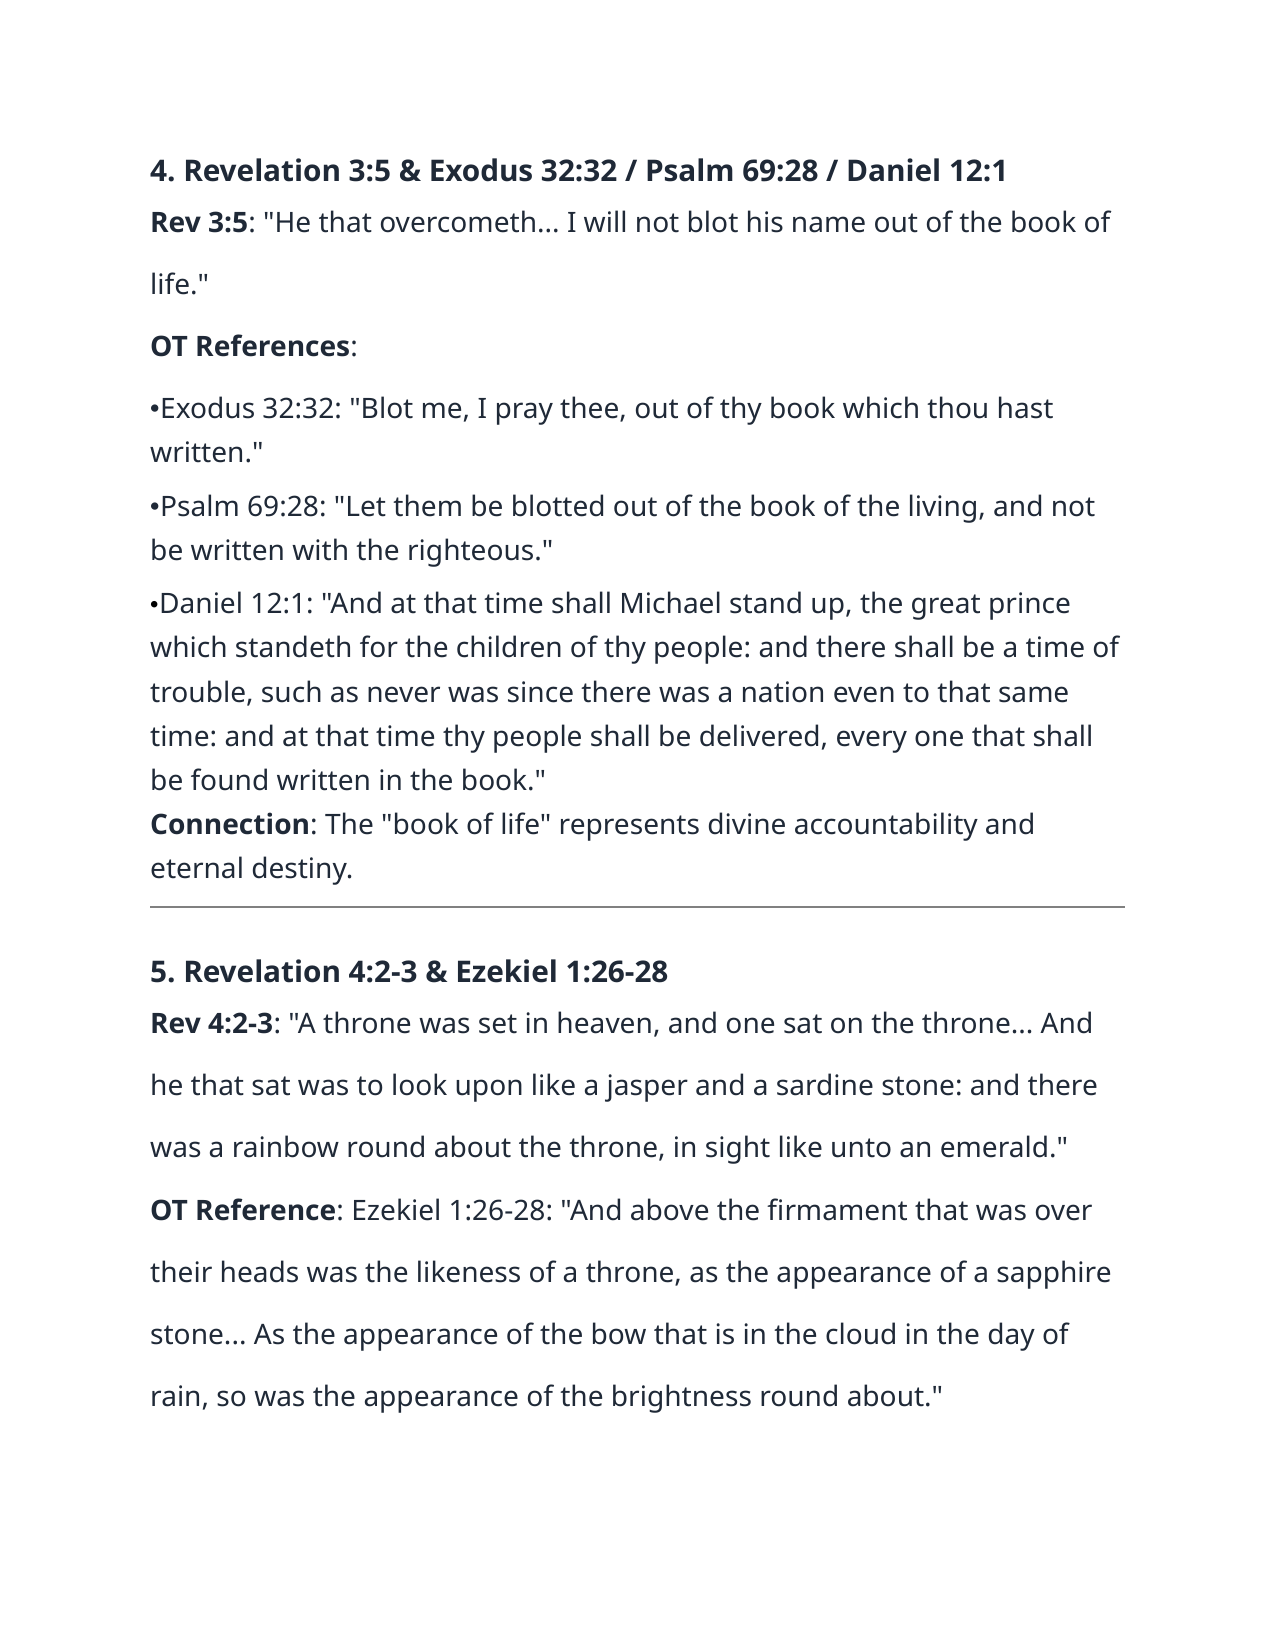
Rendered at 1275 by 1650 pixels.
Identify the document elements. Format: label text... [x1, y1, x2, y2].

text Rev 3:5: "He that overcometh... I will not blot his name out of the book of life." OT References: [150, 202, 1125, 365]
subtitle 5. Revelation 4:2-3 & Ezekiel 1:26-28 [150, 951, 1125, 991]
text Rev 4:2-3: "A throne was set in heaven, and one sat on the throne... And he that sat was to look upon like a jasper and a sardine stone: and there was a rainbow round about the throne, in sight like unto an emerald." OT Reference: Ezekiel 1:26-28: "And above the firmament that was over their heads was the likeness of a throne, as the appearance of a sapphire stone... As the appearance of the bow that is in the cloud in the day of rain, so was the appearance of the brightness round about." [150, 1003, 1125, 1414]
subtitle 4. Revelation 3:5 & Exodus 32:32 / Psalm 69:28 / Daniel 12:1 [150, 150, 1125, 190]
list Exodus 32:32: "Blot me, I pray thee, out of thy book which thou hast written." [150, 389, 1125, 471]
list Daniel 12:1: "And at that time shall Michael stand up, the great prince which standeth for the children of thy people: and there shall be a time of trouble, such as never was since there was a nation even to that same time: and at that time thy people shall be delivered, every one that shall be found written in the book." Connection: The "book of life" represents divine accountability and eternal destiny. [150, 584, 1125, 886]
list Psalm 69:28: "Let them be blotted out of the book of the living, and not be written with the righteous." [150, 486, 1125, 569]
